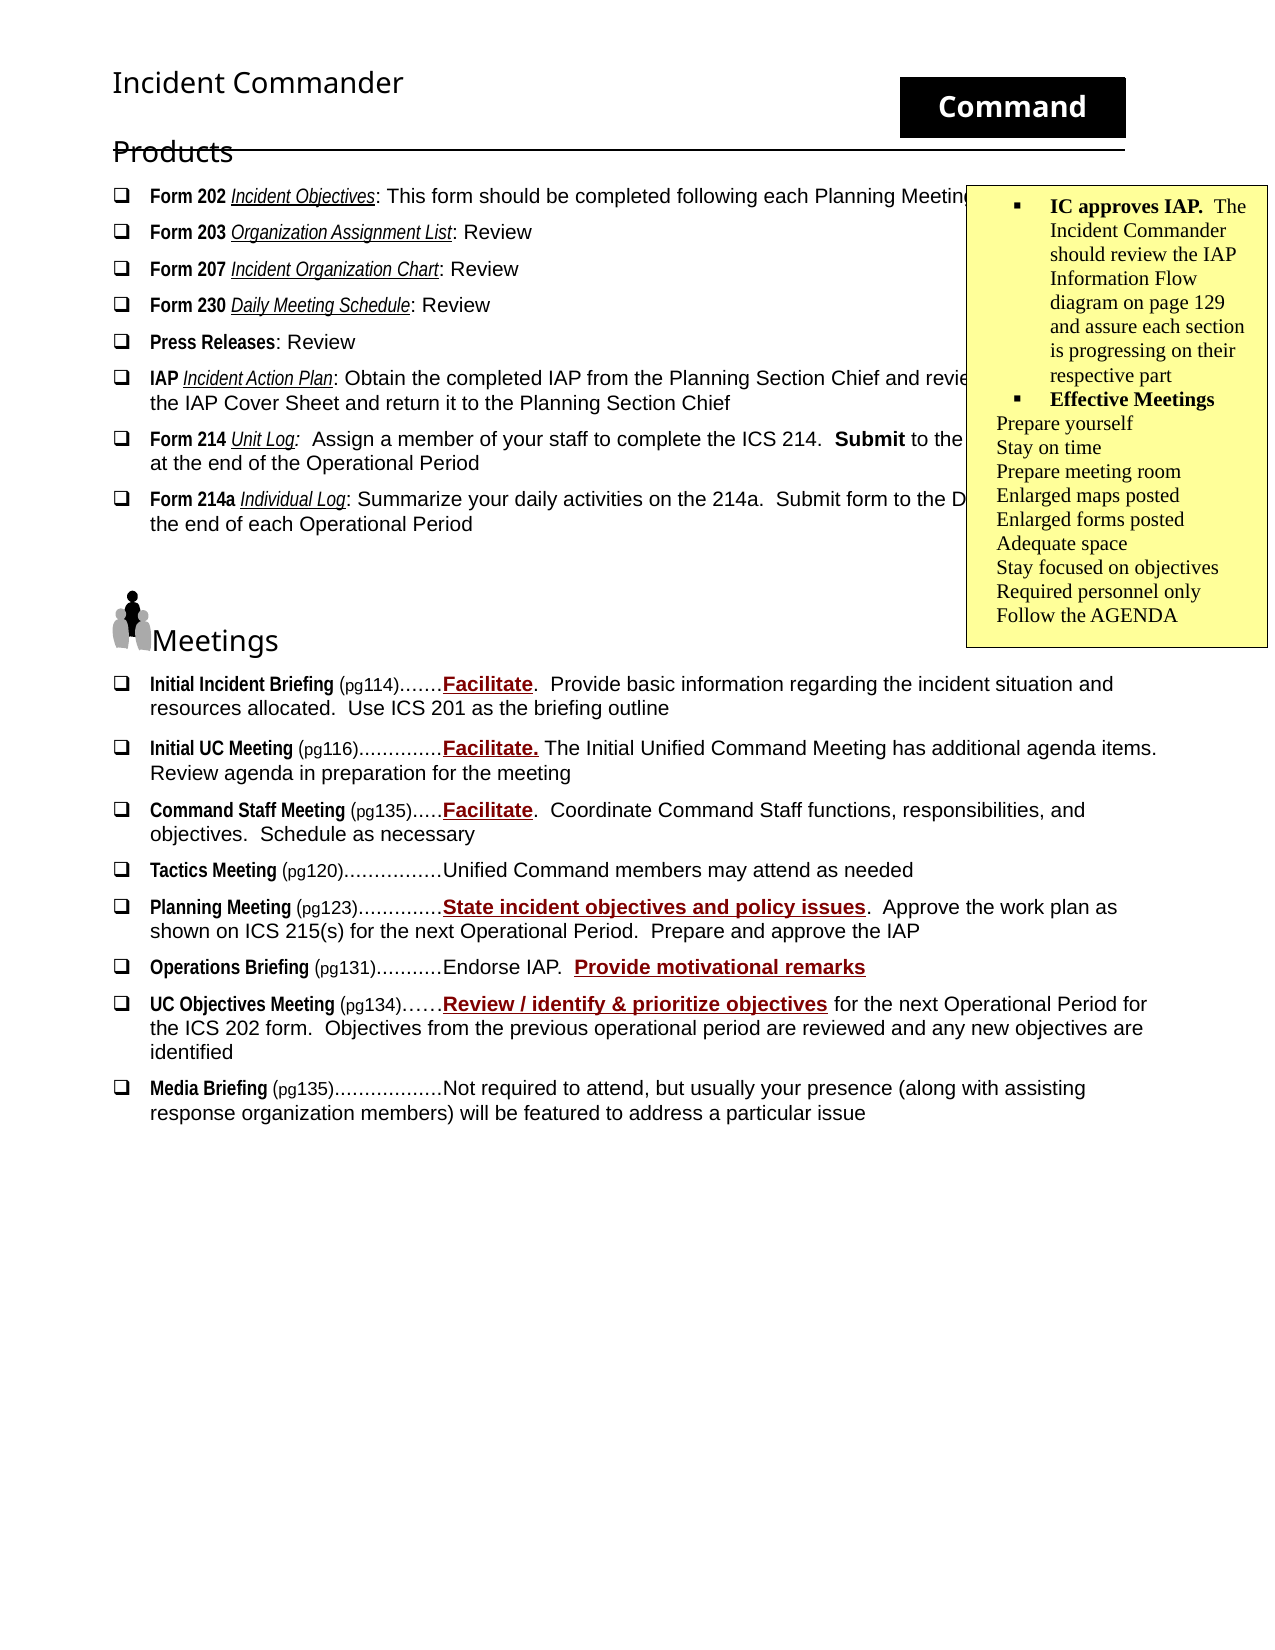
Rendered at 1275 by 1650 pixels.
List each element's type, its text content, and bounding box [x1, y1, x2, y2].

text  Prepare meeting room [975, 459, 1258, 483]
text  Adequate space [975, 531, 1258, 555]
list UC Objectives Meeting (pg134) Review / identify & prioritize objectives for the next Operational Period for the ICS 202 form. Objectives from the previous operational period are reviewed and any new objectives are identified [112, 992, 1162, 1064]
list IC approves IAP. The Incident Commander should review the IAP Information Flow diagram on page 129 and assure each section is progressing on their respective part [1012, 194, 1258, 387]
text  Enlarged maps posted [975, 483, 1258, 507]
list Form 230 Daily Meeting Schedule: Review [112, 293, 966, 317]
list Command Staff Meeting (pg135) Facilitate. Coordinate Command Staff functions, responsibilities, and objectives. Schedule as necessary [112, 798, 1162, 846]
text  Enlarged forms posted [975, 507, 1258, 531]
list Form 203 Organization Assignment List: Review [112, 220, 966, 244]
list Initial UC Meeting (pg116) Facilitate. The Initial Unified Command Meeting has additional agenda items. Review agenda in preparation for the meeting [112, 733, 1162, 785]
text Meetings [112, 591, 1162, 660]
list Form 214a Individual Log: Summarize your daily activities on the 214a. Submit form to the Documentation Unit at the end of each Operational Period [112, 487, 966, 535]
list Operations Briefing (pg131) Endorse IAP. Provide motivational remarks [112, 955, 1162, 979]
list Planning Meeting (pg123) State incident objectives and policy issues. Approve the work plan as shown on ICS 215(s) for the next Operational Period. Prepare and approve the IAP [112, 895, 1162, 943]
text  Required personnel only [975, 579, 1258, 603]
text Products [112, 131, 1162, 171]
list IAP Incident Action Plan: Obtain the completed IAP from the Planning Section Chief and review. If approved, sign the IAP Cover Sheet and return it to the Planning Section Chief [112, 366, 966, 414]
list Form 202 Incident Objectives: This form should be completed following each Planning Meeting. Include in the IAP [112, 183, 1162, 207]
list Press Releases: Review [112, 330, 966, 354]
text  Stay on time [975, 435, 1258, 459]
list Initial Incident Briefing (pg114) Facilitate. Provide basic information regarding the incident situation and resources allocated. Use ICS 201 as the briefing outline [112, 672, 1162, 720]
text  Follow the AGENDA [975, 603, 1258, 627]
list Form 214 Unit Log: Assign a member of your staff to complete the ICS 214. Submit to the Documentation Unit at the end of the Operational Period [112, 427, 966, 475]
list Tactics Meeting (pg120) Unified Command members may attend as needed [112, 858, 1162, 882]
list Form 207 Incident Organization Chart: Review [112, 257, 966, 281]
list Effective Meetings [1012, 387, 1258, 411]
text  Stay focused on objectives [975, 555, 1258, 579]
text  Prepare yourself [975, 411, 1258, 435]
list Media Briefing (pg135) Not required to attend, but usually your presence (along with assisting response organization members) will be featured to address a particular issue [112, 1076, 1162, 1124]
